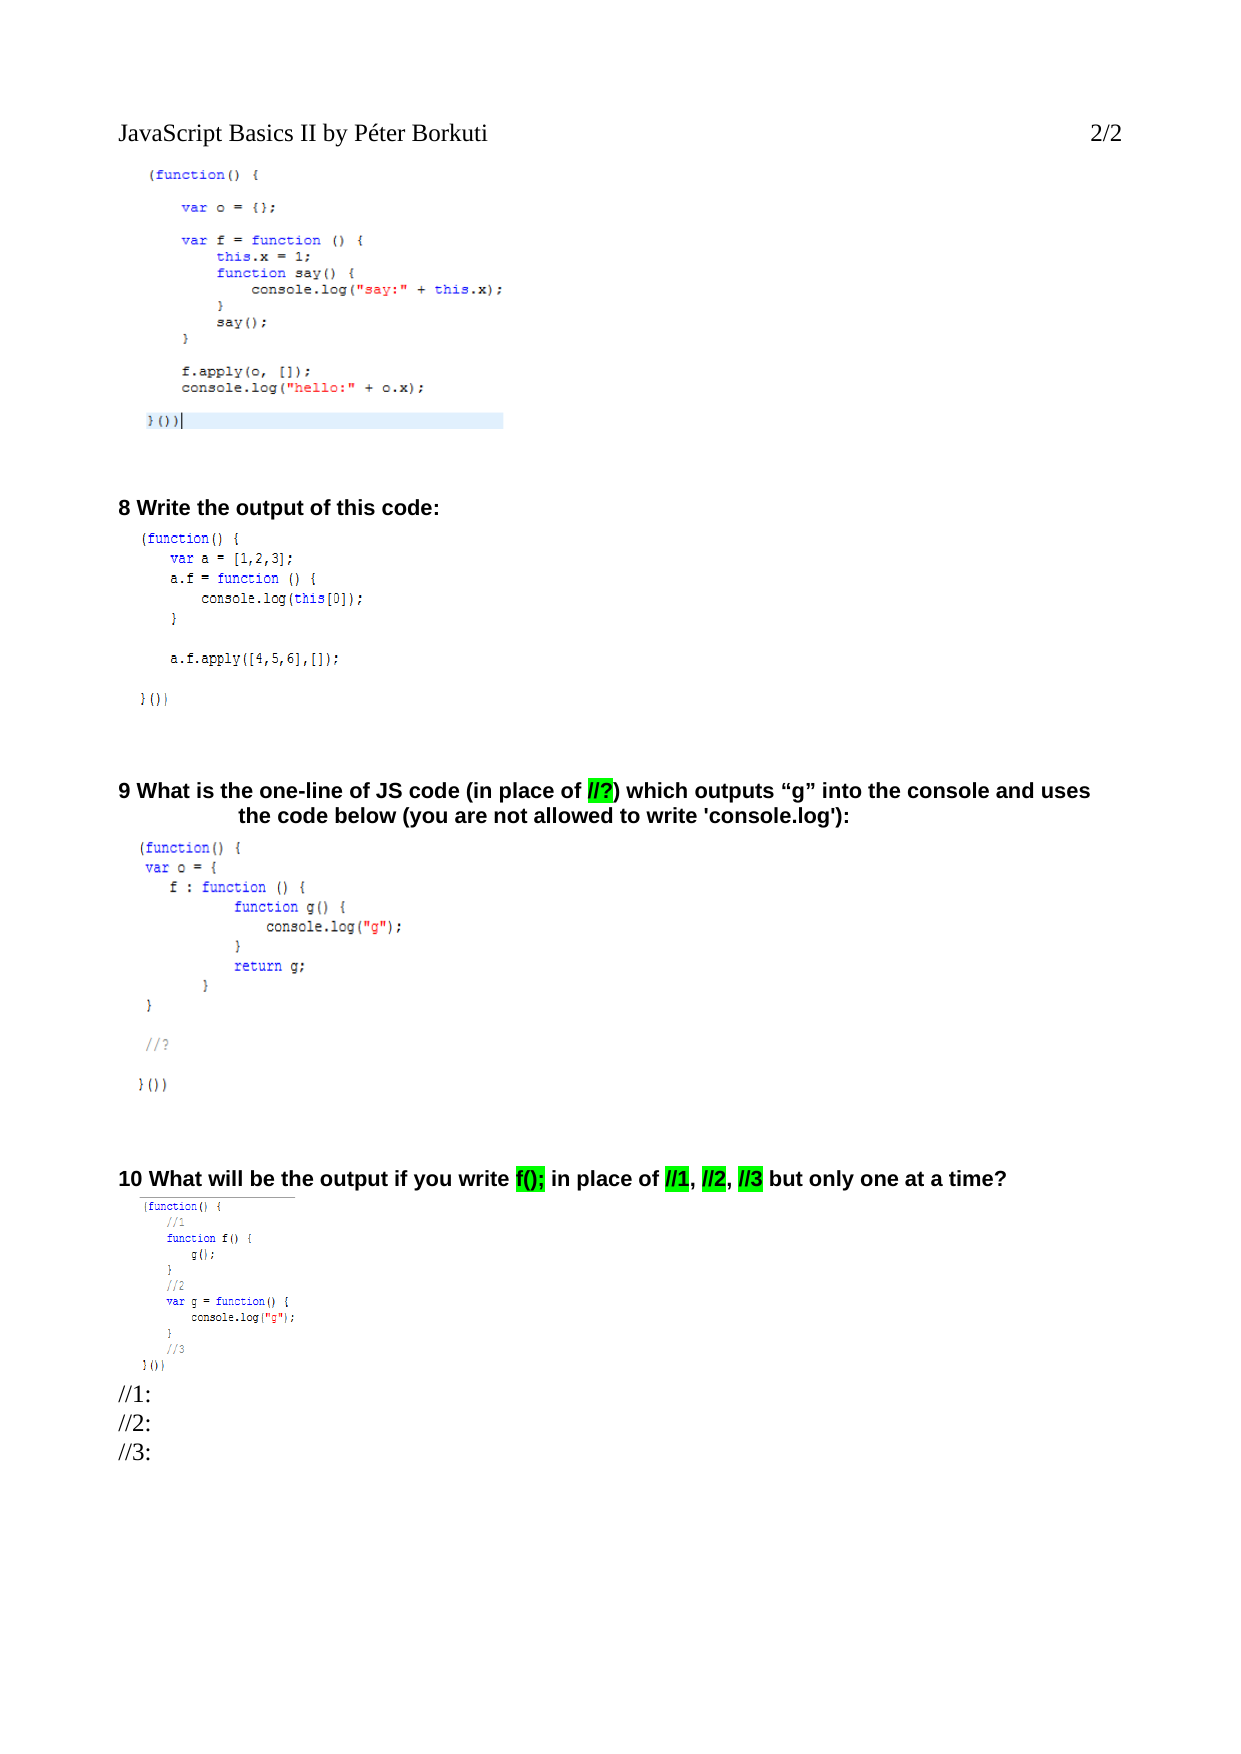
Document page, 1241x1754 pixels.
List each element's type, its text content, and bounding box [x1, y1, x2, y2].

picture [142, 169, 504, 429]
subtitle What is the one-line of JS code (in place of //?) which outputs “g” into the console and uses the code below (you are not allowed to write 'console.log'): [118, 778, 1122, 828]
subtitle What will be the output if you write f(); in place of //1, //2, //3 but only one at a time? [118, 1166, 1122, 1192]
subtitle Write the output of this code: [118, 495, 1122, 520]
picture [135, 837, 404, 1101]
picture [137, 529, 363, 712]
text //1: //2: //3: [118, 1204, 1122, 1465]
picture [139, 1197, 296, 1380]
